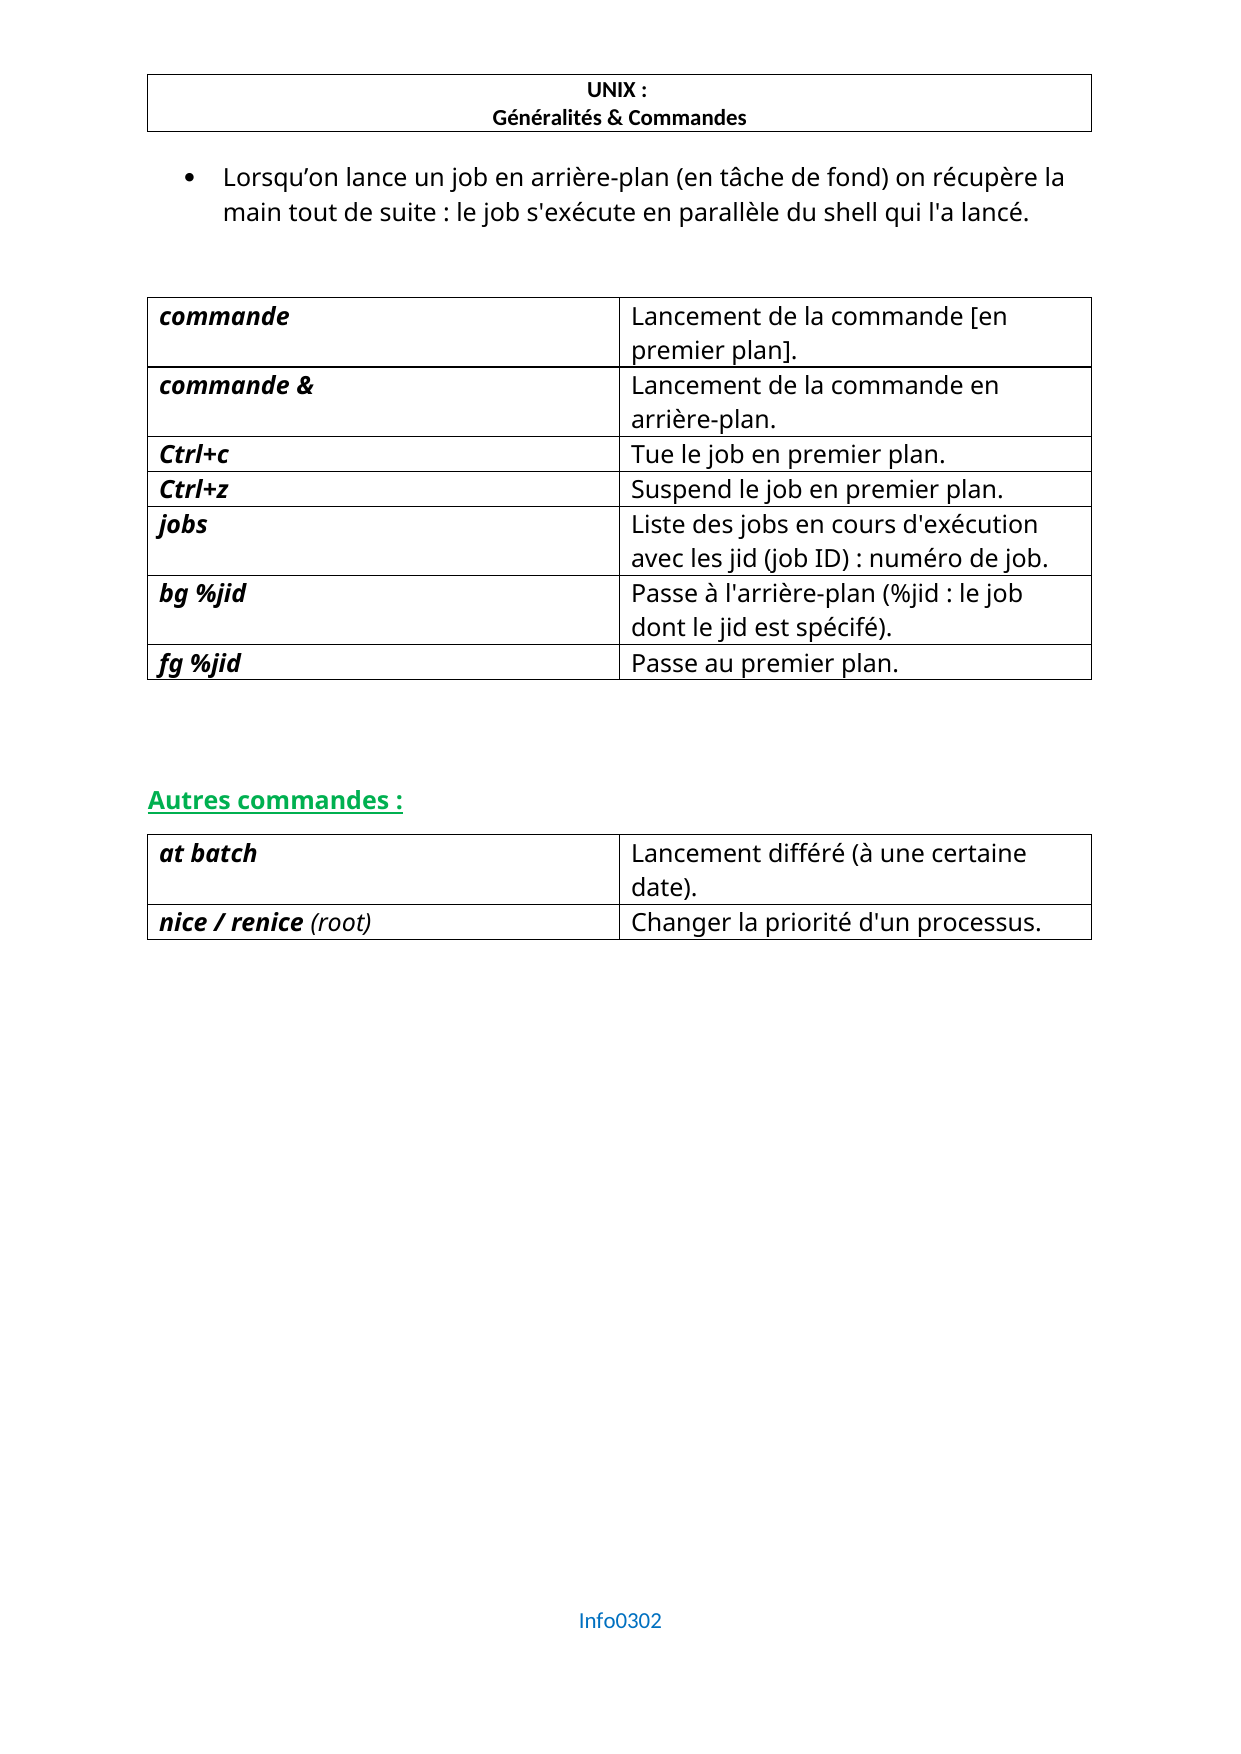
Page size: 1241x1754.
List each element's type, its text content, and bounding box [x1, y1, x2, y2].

table_cell fg %jid [148, 645, 619, 679]
table_header commande [148, 298, 619, 366]
table_header Lancement différé (à une certaine date). [620, 835, 1091, 903]
table_cell Ctrl+c [148, 437, 619, 471]
text Autres commandes : [148, 783, 1093, 817]
table_cell Passe à l'arrière-plan (%jid : le job dont le jid est spécifé). [620, 576, 1091, 644]
table_cell commande & [148, 368, 619, 436]
table_cell Tue le job en premier plan. [620, 437, 1091, 471]
table_cell Changer la priorité d'un processus. [620, 905, 1091, 939]
table_cell bg %jid [148, 576, 619, 644]
table_cell Lancement de la commande en arrière-plan. [620, 368, 1091, 436]
table_cell Ctrl+z [148, 472, 619, 506]
table_cell jobs [148, 507, 619, 575]
table_cell Liste des jobs en cours d'exécution avec les jid (job ID) : numéro de job. [620, 507, 1091, 575]
table_header at batch [148, 835, 619, 903]
list Lorsqu’on lance un job en arrière-plan (en tâche de fond) on récupère la main tout de suite : le job s'exécute en parallèle du shell qui l'a lancé. [185, 160, 1093, 229]
table_cell Suspend le job en premier plan. [620, 472, 1091, 506]
table_header Lancement de la commande [en premier plan]. [620, 298, 1091, 366]
table_cell nice / renice (root) [148, 905, 619, 939]
table_cell Passe au premier plan. [620, 645, 1091, 679]
